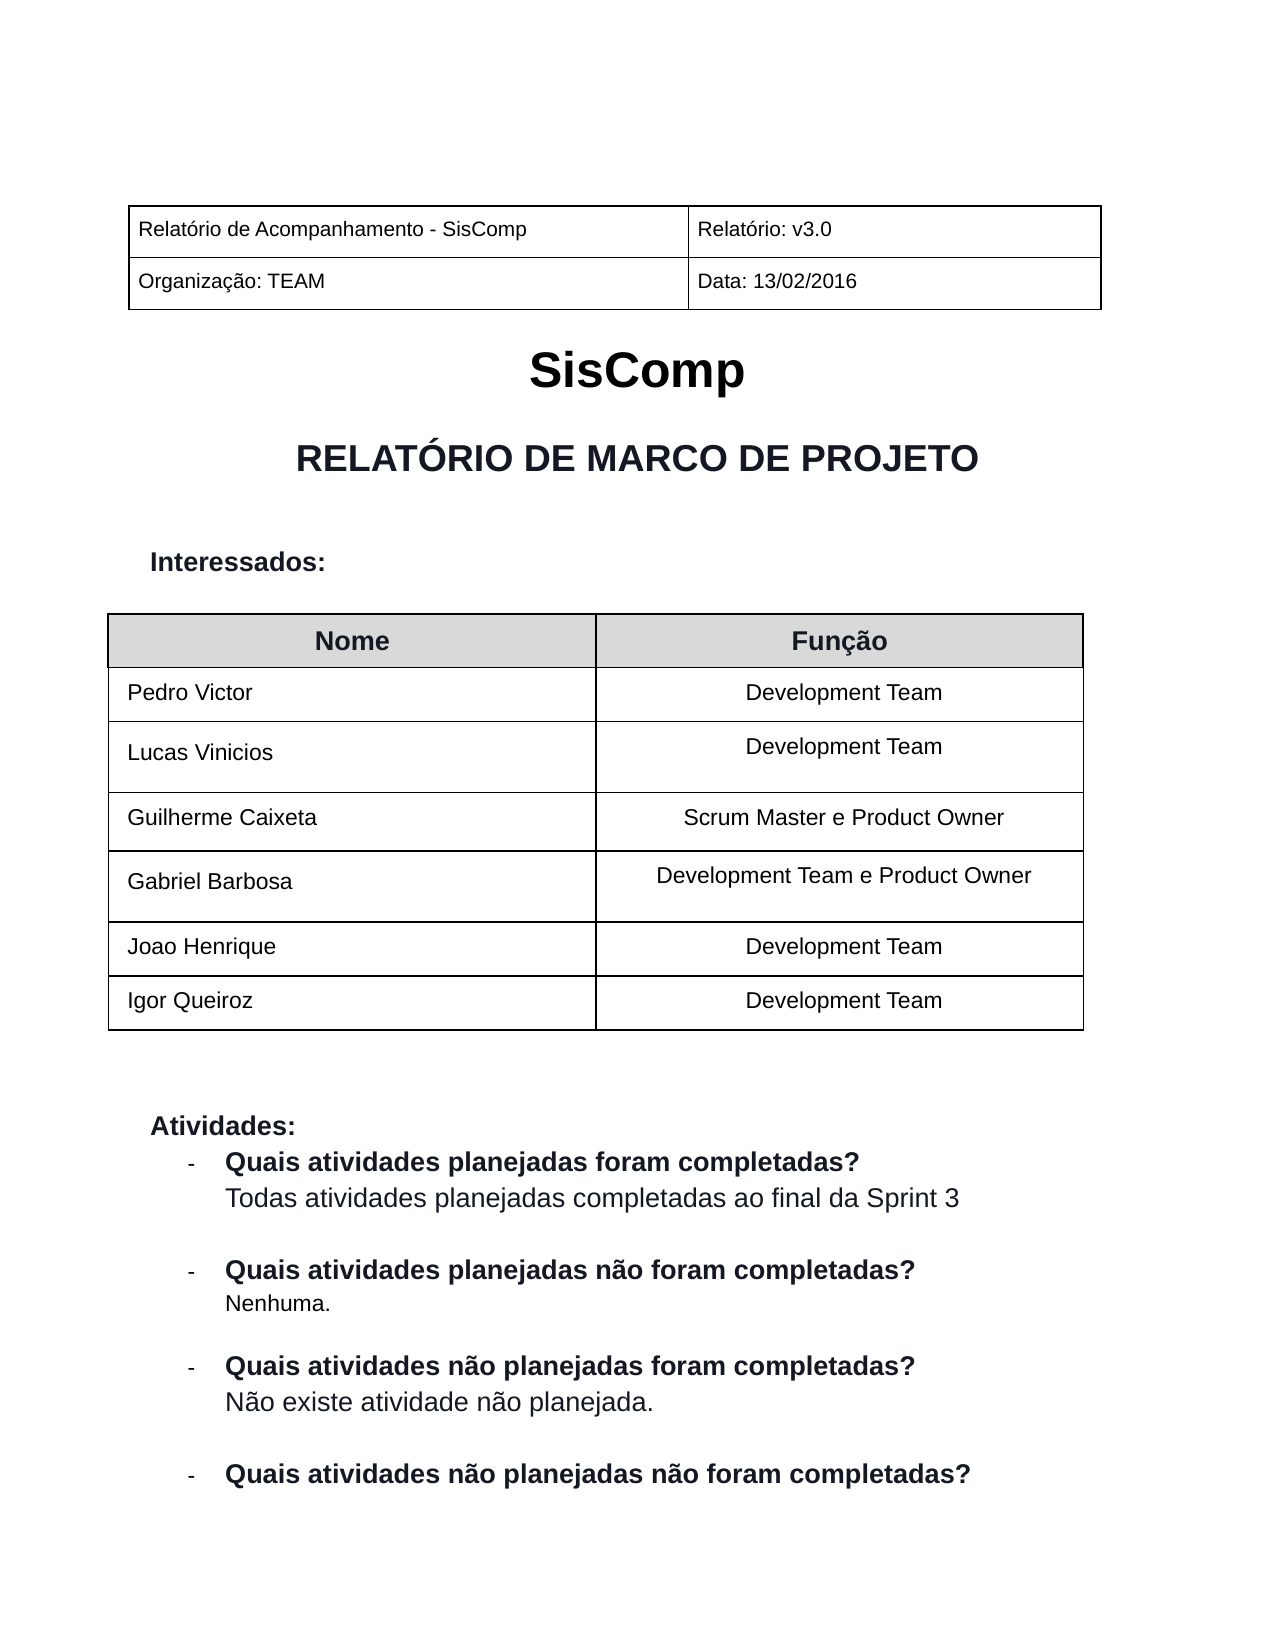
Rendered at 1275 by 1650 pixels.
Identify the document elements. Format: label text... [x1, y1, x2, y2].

list Quais atividades planejadas foram completadas? [187, 1146, 1125, 1177]
text Todas atividades planejadas completadas ao final da Sprint 3 [150, 1182, 1125, 1213]
table_cell Development Team [597, 722, 1083, 792]
text Atividades: [150, 1110, 1125, 1142]
list Quais atividades planejadas não foram completadas? [187, 1254, 1125, 1285]
table_cell Development Team e Product Owner [597, 852, 1083, 921]
text RELATÓRIO DE MARCO DE PROJETO [150, 436, 1125, 479]
table_cell Joao Henrique [109, 923, 595, 975]
table_header Relatório: v3.0 [689, 207, 1100, 257]
table_cell Organização: TEAM [130, 258, 688, 308]
table_cell Scrum Master e Product Owner [597, 793, 1083, 850]
table_header Relatório de Acompanhamento - SisComp [130, 207, 688, 257]
table_cell Igor Queiroz [109, 977, 595, 1029]
text Nenhuma. [150, 1290, 1125, 1316]
table_cell Data: 13/02/2016 [689, 258, 1100, 308]
table_cell Pedro Victor [109, 668, 595, 721]
table_cell Development Team [597, 977, 1083, 1029]
table_cell Gabriel Barbosa [109, 852, 595, 921]
text Não existe atividade não planejada. [150, 1386, 1125, 1418]
table_header Função [597, 615, 1082, 667]
table_cell Lucas Vinicios [109, 722, 595, 792]
table_cell Guilherme Caixeta [109, 793, 595, 850]
list Quais atividades não planejadas não foram completadas? [187, 1458, 1125, 1489]
list Quais atividades não planejadas foram completadas? [187, 1350, 1125, 1382]
text SisComp [150, 340, 1125, 398]
table_cell Development Team [597, 923, 1083, 975]
table_cell Development Team [597, 668, 1083, 721]
text Interessados: [150, 546, 1125, 578]
table_header Nome [109, 615, 595, 667]
